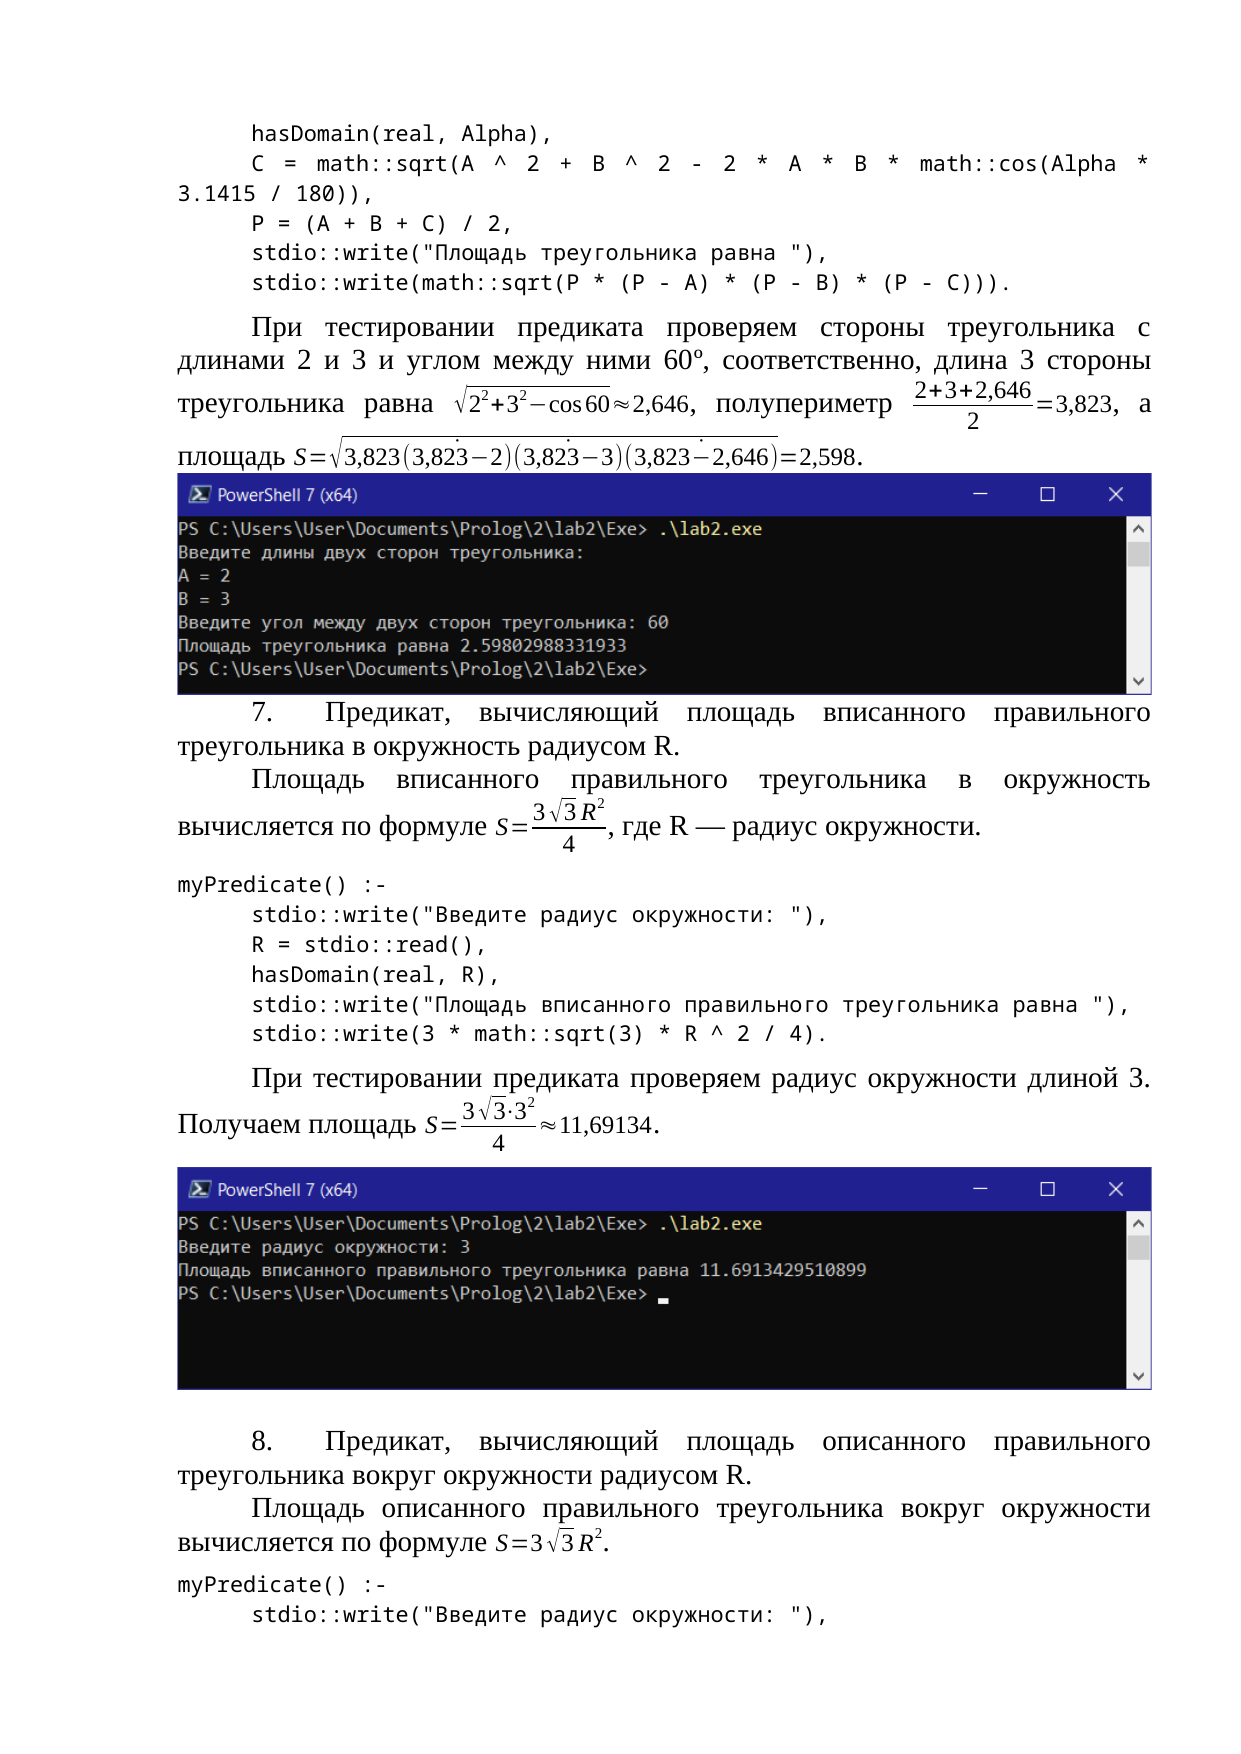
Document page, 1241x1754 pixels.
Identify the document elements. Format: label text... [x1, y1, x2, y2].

text hasDomain(real, R), [177, 959, 1152, 989]
text При тестировании предиката проверяем радиус окружности длиной 3. Получаем площадь . [177, 1060, 1152, 1156]
text myPredicate() :- [177, 1569, 1152, 1599]
text Площадь описанного правильного треугольника вокруг окружности вычисляется по формуле . [177, 1491, 1152, 1558]
text stdio::write("Площадь вписанного правильного треугольника равна "), [177, 989, 1152, 1018]
text R = stdio::read(), [177, 929, 1152, 959]
list Предикат, вычисляющий площадь описанного правильного треугольника вокруг окружности радиусом R. [177, 1423, 1152, 1491]
text C = math::sqrt(A ^ 2 + B ^ 2 - 2 * A * B * math::cos(Alpha * 3.1415 / 180)), [177, 148, 1152, 207]
text При тестировании предиката проверяем стороны треугольника с длинами 2 и 3 и углом между ними 60º, соответственно, длина 3 стороны треугольника равна , полупериметр , а площадь . [177, 309, 1152, 473]
text stdio::write(math::sqrt(P * (P - A) * (P - B) * (P - C))). [177, 267, 1152, 297]
picture [177, 473, 1152, 695]
text Площадь вписанного правильного треугольника в окружность вычисляется по формуле , где R — радиус окружности. [177, 761, 1152, 858]
text P = (A + B + C) / 2, [177, 207, 1152, 237]
text hasDomain(real, Alpha), [177, 118, 1152, 148]
text myPredicate() :- [177, 869, 1152, 899]
list Предикат, вычисляющий площадь вписанного правильного треугольника в окружность радиусом R. [177, 695, 1152, 761]
picture [177, 1167, 1152, 1390]
text stdio::write(3 * math::sqrt(3) * R ^ 2 / 4). [177, 1018, 1152, 1048]
text stdio::write("Введите радиус окружности: "), [177, 899, 1152, 929]
text stdio::write("Введите радиус окружности: "), [177, 1599, 1152, 1629]
text stdio::write("Площадь треугольника равна "), [177, 237, 1152, 267]
